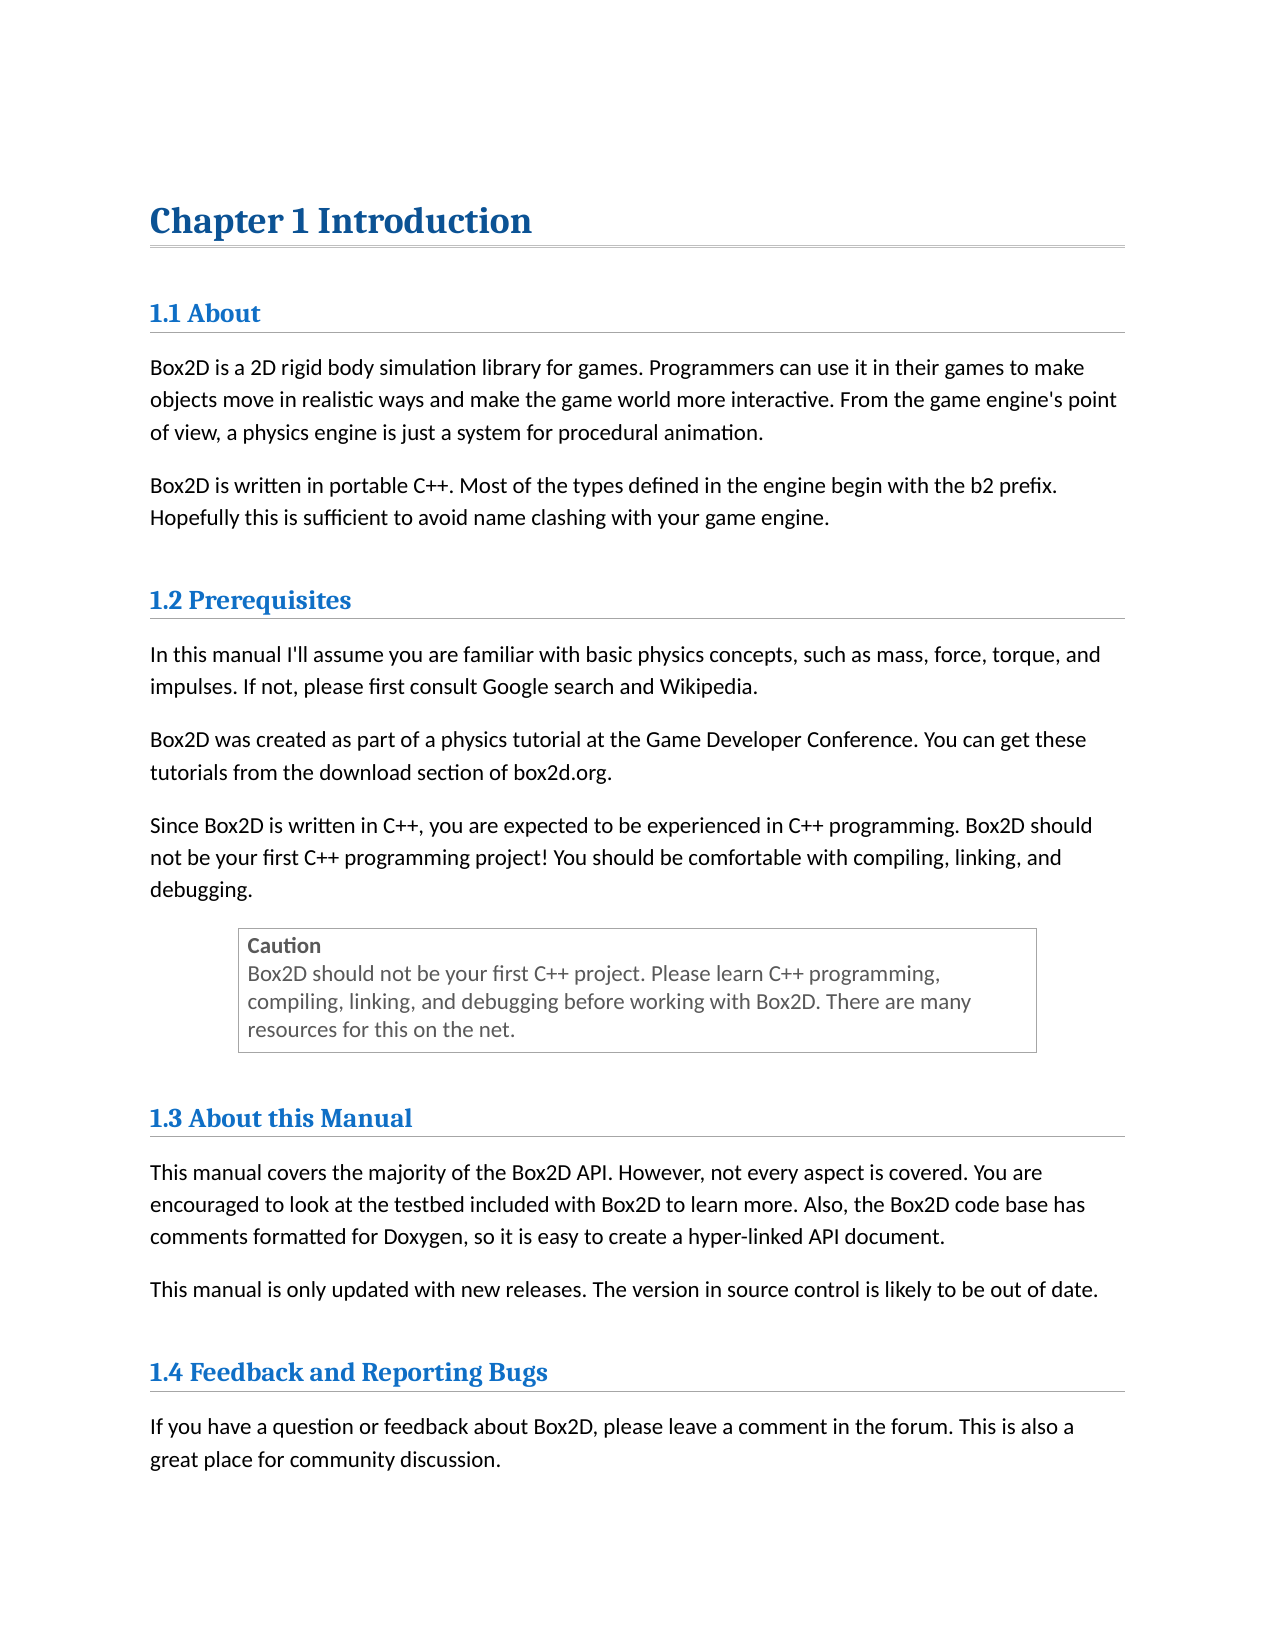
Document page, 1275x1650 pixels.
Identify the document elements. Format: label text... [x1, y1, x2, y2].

text Since Box2D is written in C++, you are expected to be experienced in C++ programming. Box2D should not be your first C++ programming project! You should be comfortable with compiling, linking, and debugging. [150, 811, 1125, 903]
text In this manual I'll assume you are familiar with basic physics concepts, such as mass, force, torque, and impulses. If not, please first consult Google search and Wikipedia. [150, 640, 1125, 701]
text This manual covers the majority of the Box2D API. However, not every aspect is covered. You are encouraged to look at the testbed included with Box2D to learn more. Also, the Box2D code base has comments formatted for Doxygen, so it is easy to create a hyper-linked API document. [150, 1158, 1125, 1250]
subtitle About [150, 298, 1125, 332]
text Box2D is written in portable C++. Most of the types defined in the engine begin with the b2 prefix. Hopefully this is sufficient to avoid name clashing with your game engine. [150, 471, 1125, 531]
text Box2D should not be your first C++ project. Please learn C++ programming, compiling, linking, and debugging before working with Box2D. There are many resources for this on the net. [239, 956, 1036, 1052]
text Box2D is a 2D rigid body simulation library for games. Programmers can use it in their games to make objects move in realistic ways and make the game world more interactive. From the game engine's point of view, a physics engine is just a system for procedural animation. [150, 353, 1125, 446]
text Box2D was created as part of a physics tutorial at the Game Developer Conference. You can get these tutorials from the download section of box2d.org. [150, 726, 1125, 786]
subtitle About this Manual [150, 1103, 1125, 1136]
text Caution [239, 929, 1036, 956]
text This manual is only updated with new releases. The version in source control is likely to be out of date. [150, 1275, 1125, 1303]
text If you have a question or feedback about Box2D, please leave a comment in the forum. This is also a great place for community discussion. [150, 1412, 1125, 1473]
subtitle Introduction [150, 200, 1125, 245]
subtitle Prerequisites [150, 585, 1125, 618]
subtitle Feedback and Reporting Bugs [150, 1357, 1125, 1391]
